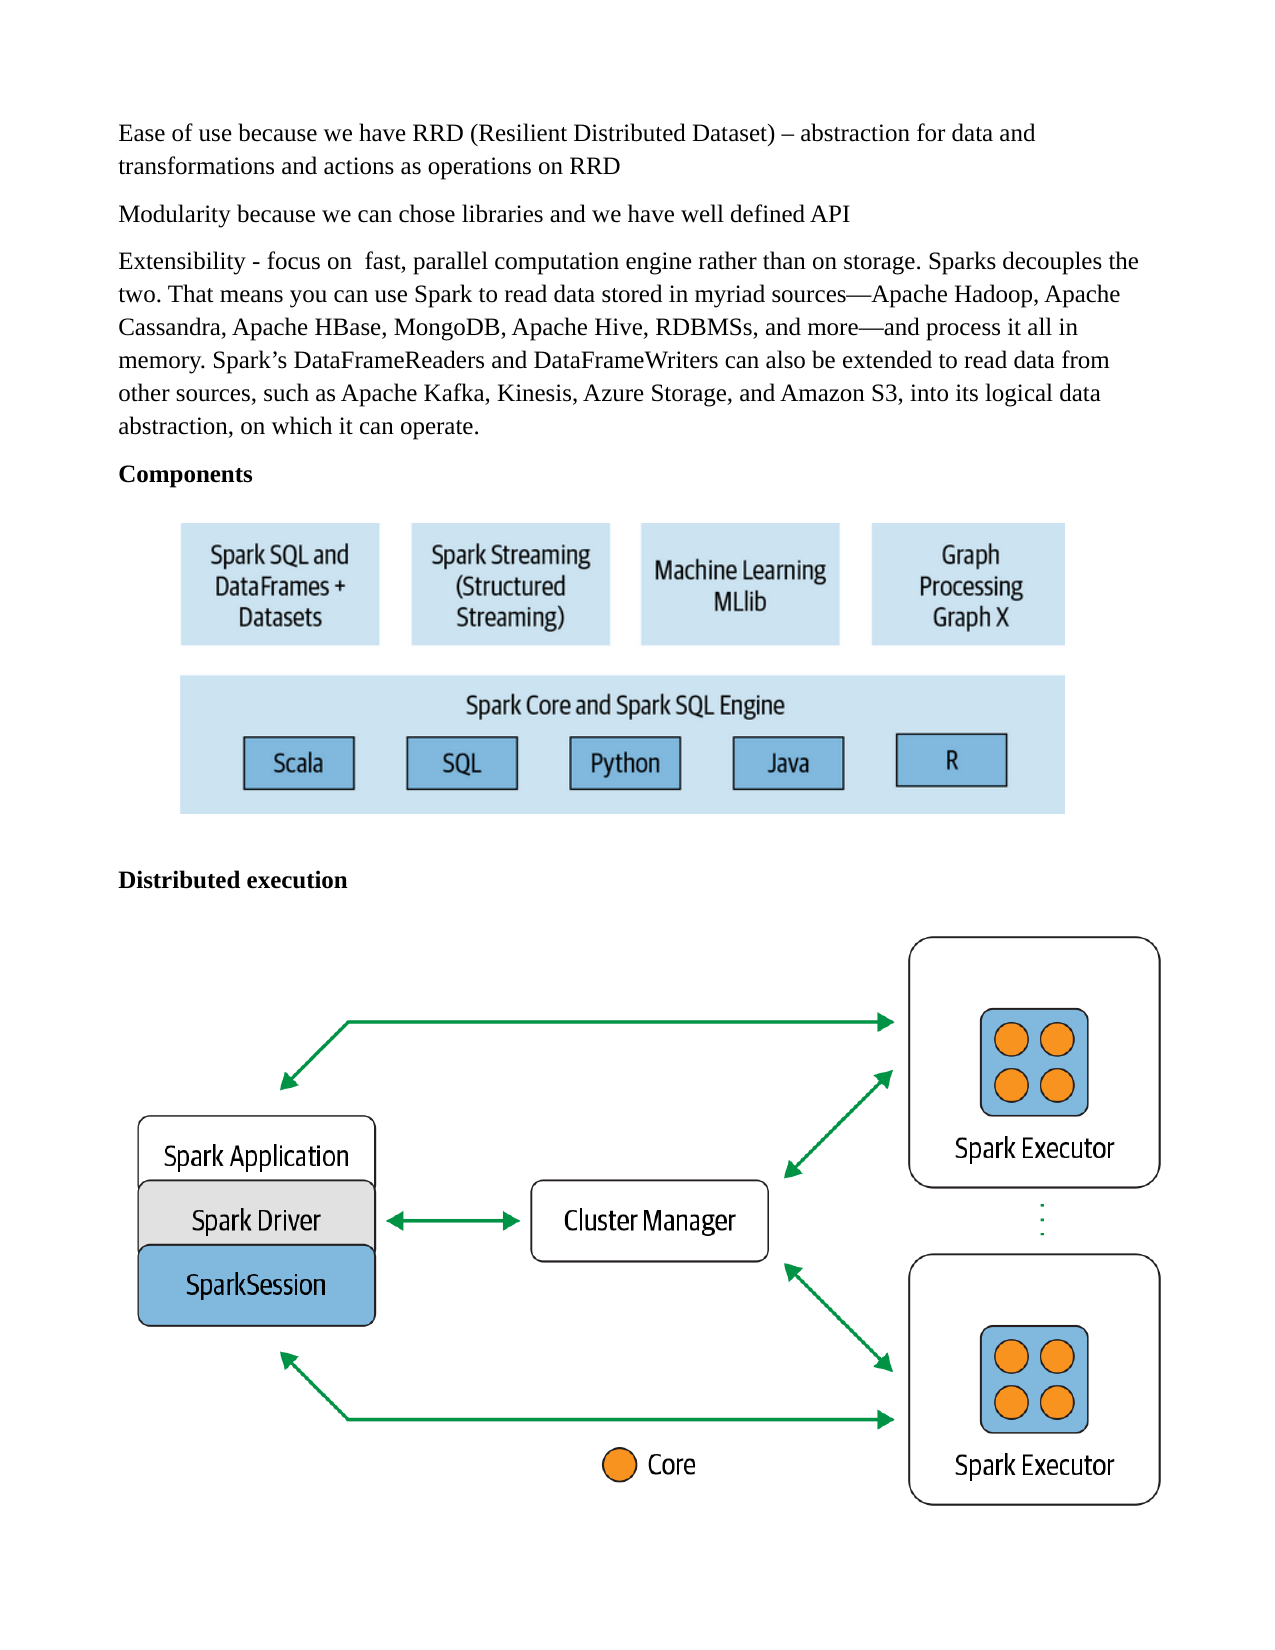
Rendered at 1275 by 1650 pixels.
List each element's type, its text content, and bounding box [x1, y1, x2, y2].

text Components [118, 459, 1157, 488]
picture [126, 930, 1166, 1511]
text Distributed execution [118, 866, 1157, 894]
text Ease of use because we have RRD (Resilient Distributed Dataset) – abstraction for data and transformations and actions as operations on RRD [118, 118, 1157, 180]
text Modularity because we can chose libraries and we have well defined API [118, 199, 1157, 227]
picture [179, 523, 1065, 814]
text Extensibility - focus on fast, parallel computation engine rather than on storage. Sparks decouples the two. That means you can use Spark to read data stored in myriad sources—Apache Hadoop, Apache Cassandra, Apache HBase, MongoDB, Apache Hive, RDBMSs, and more—and process it all in memory. Spark’s DataFrameReaders and DataFrameWriters can also be extended to read data from other sources, such as Apache Kafka, Kinesis, Azure Storage, and Amazon S3, into its logical data abstraction, on which it can operate. [118, 246, 1157, 440]
